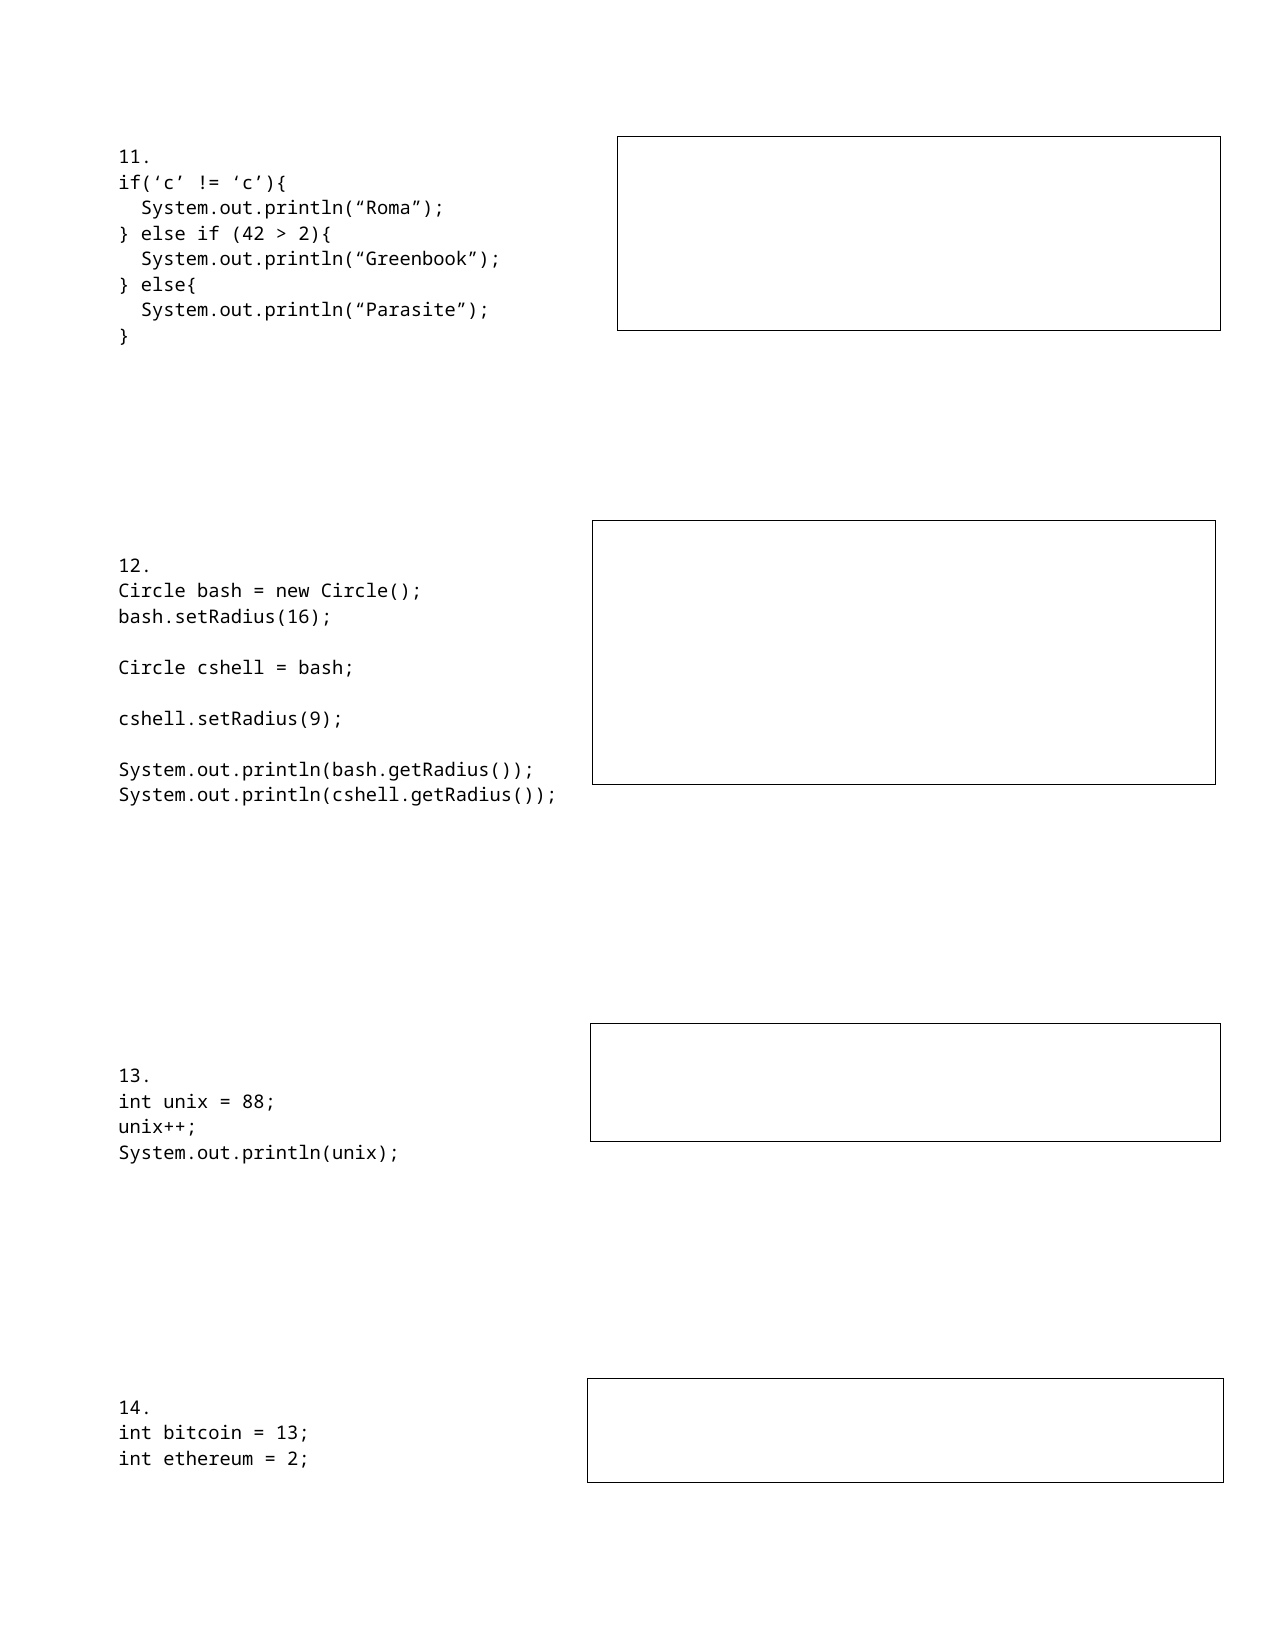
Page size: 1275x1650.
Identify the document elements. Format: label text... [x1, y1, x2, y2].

text System.out.println(“Parasite”); [118, 297, 617, 322]
text System.out.println(“Roma”); [118, 195, 617, 220]
text Circle cshell = bash; [118, 654, 592, 679]
text if(‘c’ != ‘c’){ [118, 169, 617, 195]
text cshell.setRadius(9); [118, 705, 592, 731]
text unix++; [118, 1113, 590, 1139]
text System.out.println(cshell.getRadius()); [118, 782, 1157, 807]
text bash.setRadius(16); [118, 603, 592, 628]
text 11. [118, 144, 617, 169]
text Circle bash = new Circle(); [118, 577, 592, 603]
text } else if (42 > 2){ [118, 220, 617, 246]
text System.out.println(bash.getRadius()); [118, 756, 592, 782]
text } [118, 322, 1157, 348]
text 12. [118, 552, 592, 577]
text int bitcoin = 13; [118, 1420, 587, 1445]
text } else{ [118, 271, 617, 297]
text int ethereum = 2; [118, 1445, 587, 1471]
text 13. [118, 1062, 590, 1088]
text int unix = 88; [118, 1088, 590, 1113]
text System.out.println(“Greenbook”); [118, 246, 617, 271]
text 14. [118, 1394, 587, 1420]
text System.out.println(unix); [118, 1139, 1157, 1164]
